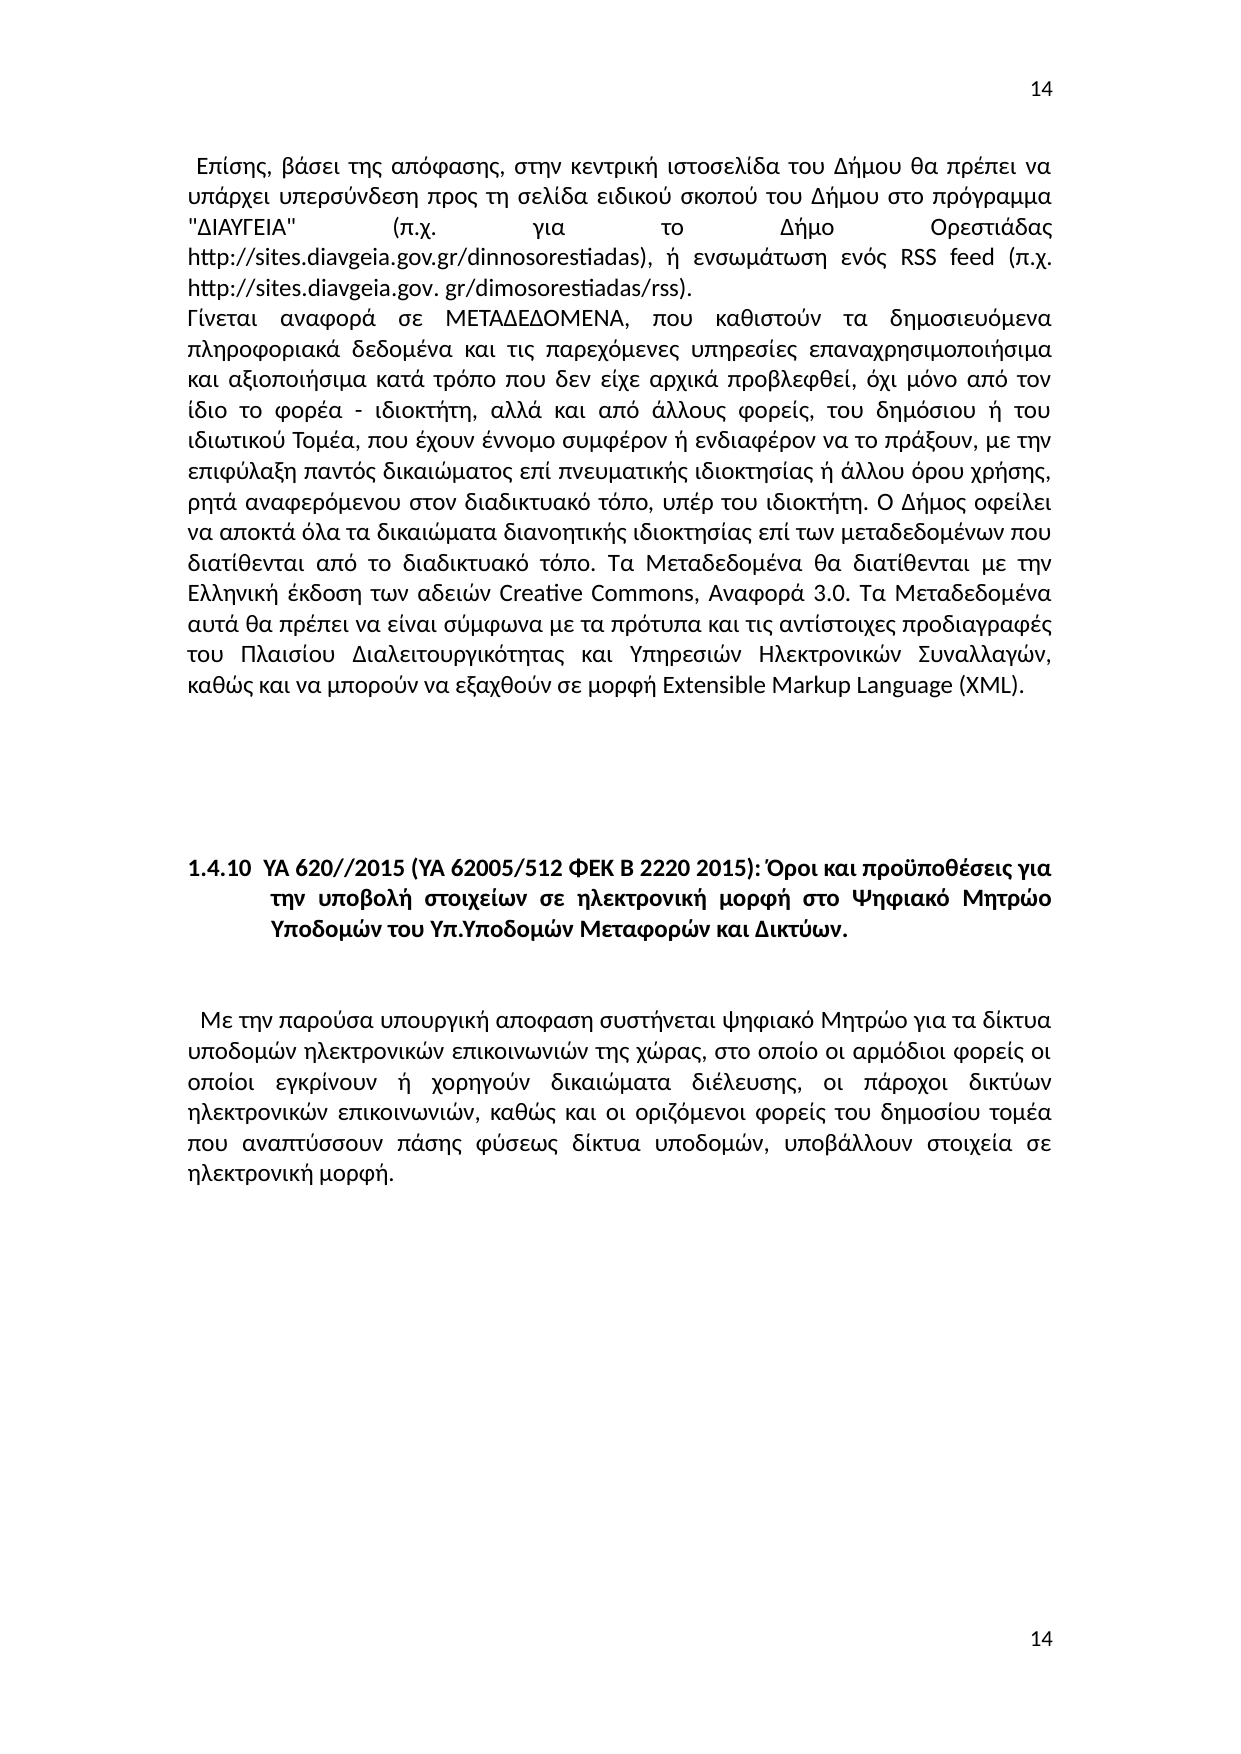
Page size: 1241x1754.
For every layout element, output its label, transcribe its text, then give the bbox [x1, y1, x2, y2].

text Γίνεται αναφορά σε ΜΕΤΑΔΕΔΟΜΕΝΑ, που καθιστούν τα δημοσιευόμενα πληροφοριακά δεδομένα και τις παρεχόμενες υπηρεσίες επαναχρησιμοποιήσιμα και αξιοποιήσιμα κατά τρόπο που δεν είχε αρχικά προβλεφθεί, όχι μόνο από τον ίδιο το φορέα - ιδιοκτήτη, αλλά και από άλλους φορείς, του δημόσιου ή του ιδιωτικού Τομέα, που έχουν έννομο συμφέρον ή ενδιαφέρον να το πράξουν, με την επιφύλαξη παντός δικαιώματος επί πνευματικής ιδιοκτησίας ή άλλου όρου χρήσης, ρητά αναφερόμενου στον διαδικτυακό τόπο, υπέρ του ιδιοκτήτη. Ο Δήμος οφείλει να αποκτά όλα τα δικαιώματα διανοητικής ιδιοκτησίας επί των μεταδεδομένων που διατίθενται από το διαδικτυακό τόπο. Τα Μεταδεδομένα θα διατίθενται με την Ελληνική έκδοση των αδειών Creative Commons, Αναφορά 3.0. Τα Μεταδεδομένα αυτά θα πρέπει να είναι σύμφωνα με τα πρότυπα και τις αντίστοιχες προδιαγραφές του Πλαισίου Διαλειτουργικότητας και Υπηρεσιών Ηλεκτρονικών Συναλλαγών, καθώς και να μπορούν να εξαχθούν σε μορφή Extensible Markup Language (XML). [187, 303, 1053, 699]
text Επίσης, βάσει της απόφασης, στην κεντρική ιστοσελίδα του Δήμου θα πρέπει να υπάρχει υπερσύνδεση προς τη σελίδα ειδικού σκοπού του Δήμου στο πρόγραμμα "ΔΙΑΥΓΕΙΑ" (π.χ. για το Δήμο Ορεστιάδας http://sites.diavgeia.gov.gr/dinnosorestiadas), ή ενσωμάτωση ενός RSS feed (π.χ. http://sites.diavgeia.gov. gr/dimosorestiadas/rss). [187, 150, 1053, 303]
text 1.4.10 ΥΑ 620//2015 (ΥΑ 62005/512 ΦΕΚ Β 2220 2015): Όροι και προϋποθέσεις για την υποβολή στοιχείων σε ηλεκτρονική μορφή στο Ψηφιακό Μητρώο Υποδομών του Υπ.Υποδομών Μεταφορών και Δικτύων. [187, 852, 1053, 943]
text Με την παρούσα υπουργική αποφαση συστήνεται ψηφιακό Μητρώο για τα δίκτυα υποδομών ηλεκτρονικών επικοινωνιών της χώρας, στο οποίο οι αρμόδιοι φορείς οι οποίοι εγκρίνουν ή χορηγούν δικαιώματα διέλευσης, οι πάροχοι δικτύων ηλεκτρονικών επικοινωνιών, καθώς και οι οριζόμενοι φορείς του δημοσίου τομέα που αναπτύσσουν πάσης φύσεως δίκτυα υποδομών, υποβάλλουν στοιχεία σε ηλεκτρονική μορφή. [187, 1004, 1053, 1188]
